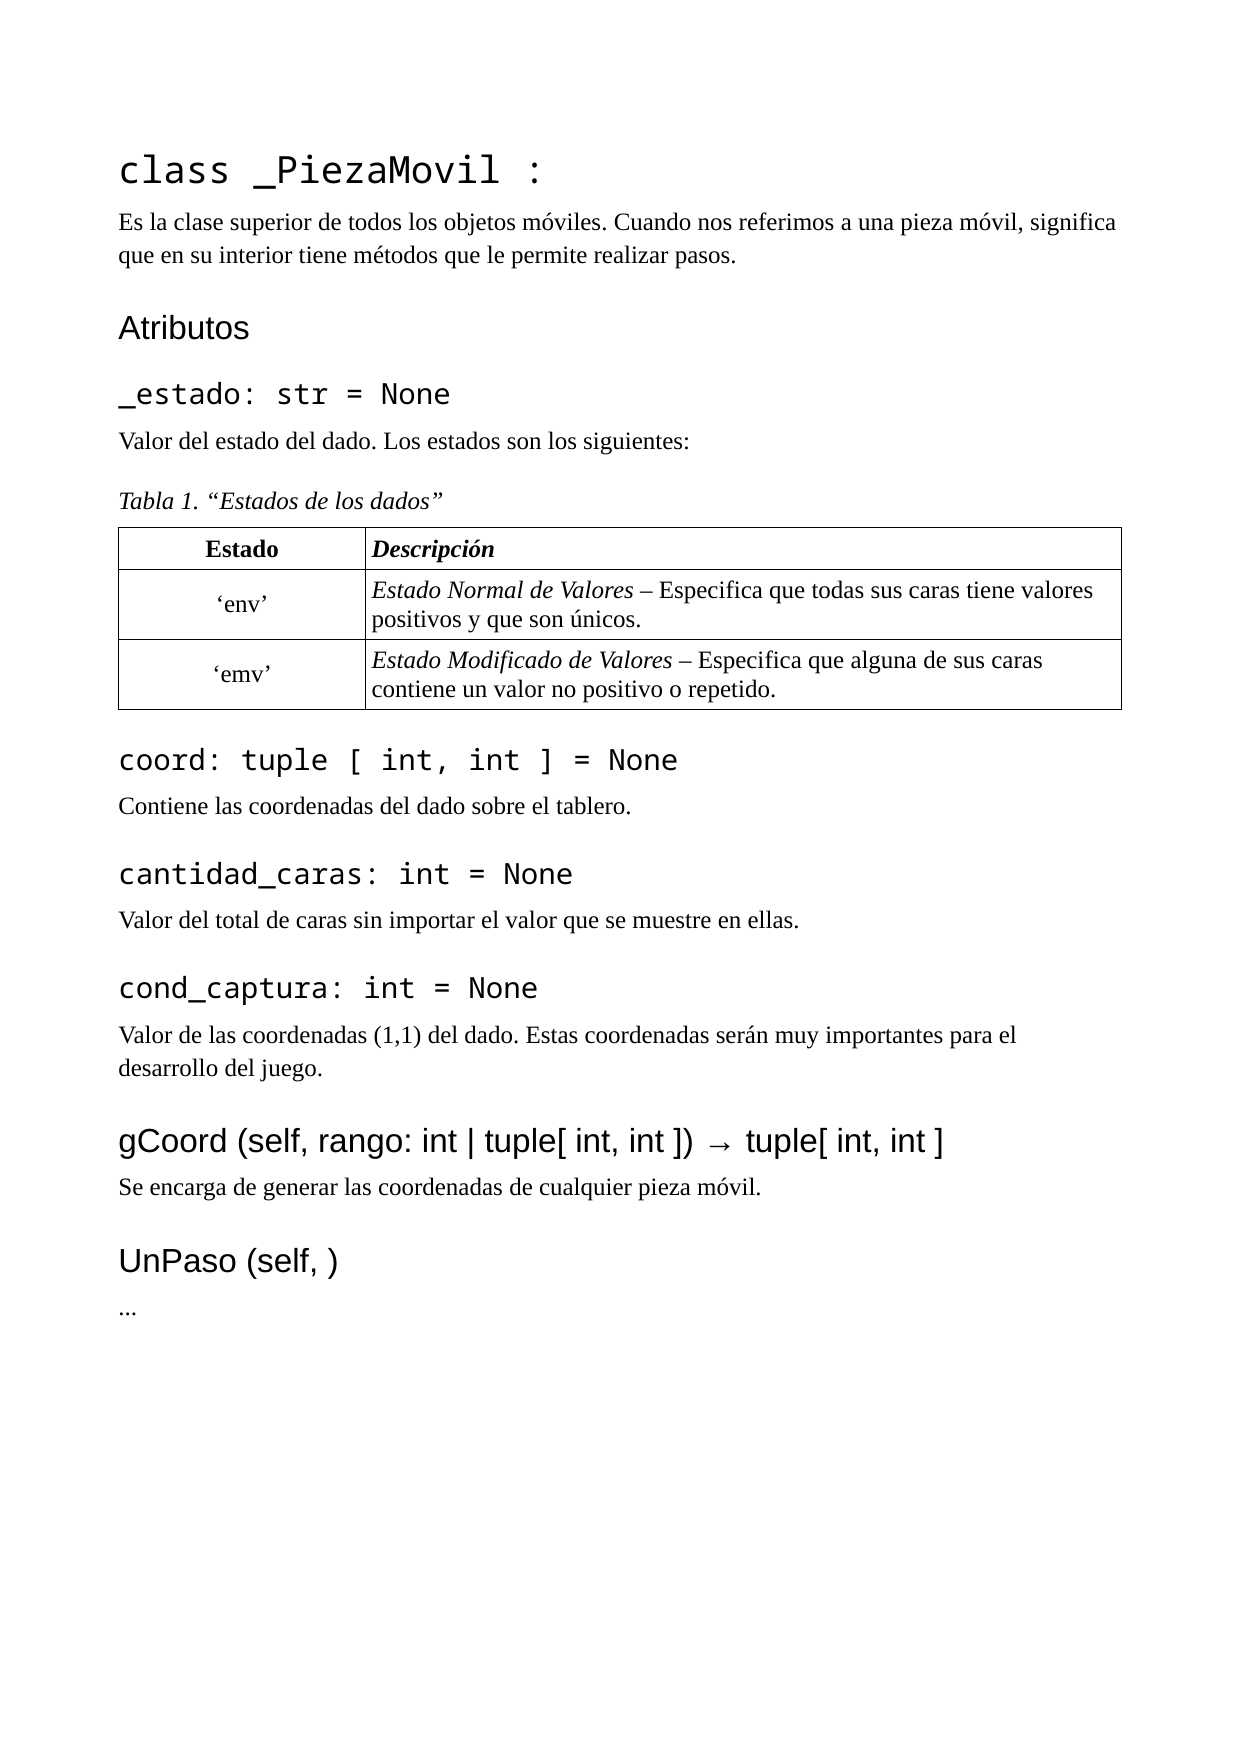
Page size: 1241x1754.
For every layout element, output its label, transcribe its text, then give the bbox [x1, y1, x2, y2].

text ... [118, 1292, 1122, 1320]
subtitle coord: tuple [ int, int ] = None [118, 739, 1122, 778]
text Valor del estado del dado. Los estados son los siguientes: [118, 426, 1122, 454]
text Valor de las coordenadas (1,1) del dado. Estas coordenadas serán muy importantes para el desarrollo del juego. [118, 1020, 1122, 1082]
table_cell Estado Normal de Valores – Especifica que todas sus caras tiene valores positivos y que son únicos. [366, 570, 1121, 638]
text Contiene las coordenadas del dado sobre el tablero. [118, 791, 1122, 820]
table_header Estado [119, 528, 365, 568]
text Tabla 1. “Estados de los dados” [118, 486, 1122, 515]
subtitle gCoord (self, rango: int | tuple[ int, int ]) → tuple[ int, int ] [118, 1121, 1122, 1160]
subtitle cantidad_caras: int = None [118, 853, 1122, 893]
table_cell Estado Modificado de Valores – Especifica que alguna de sus caras contiene un valor no positivo o repetido. [366, 640, 1121, 708]
text Valor del total de caras sin importar el valor que se muestre en ellas. [118, 905, 1122, 934]
text Es la clase superior de todos los objetos móviles. Cuando nos referimos a una pieza móvil, significa que en su interior tiene métodos que le permite realizar pasos. [118, 207, 1122, 268]
subtitle UnPaso (self, ) [118, 1241, 1122, 1279]
table_cell ‘env’ [119, 570, 365, 638]
subtitle class _PiezaMovil : [118, 143, 1122, 194]
text Se encarga de generar las coordenadas de cualquier pieza móvil. [118, 1172, 1122, 1201]
subtitle Atributos [118, 308, 1122, 347]
subtitle _estado: str = None [118, 374, 1122, 413]
subtitle cond_captura: int = None [118, 968, 1122, 1007]
table_cell ‘emv’ [119, 640, 365, 708]
table_header Descripción [366, 528, 1121, 568]
